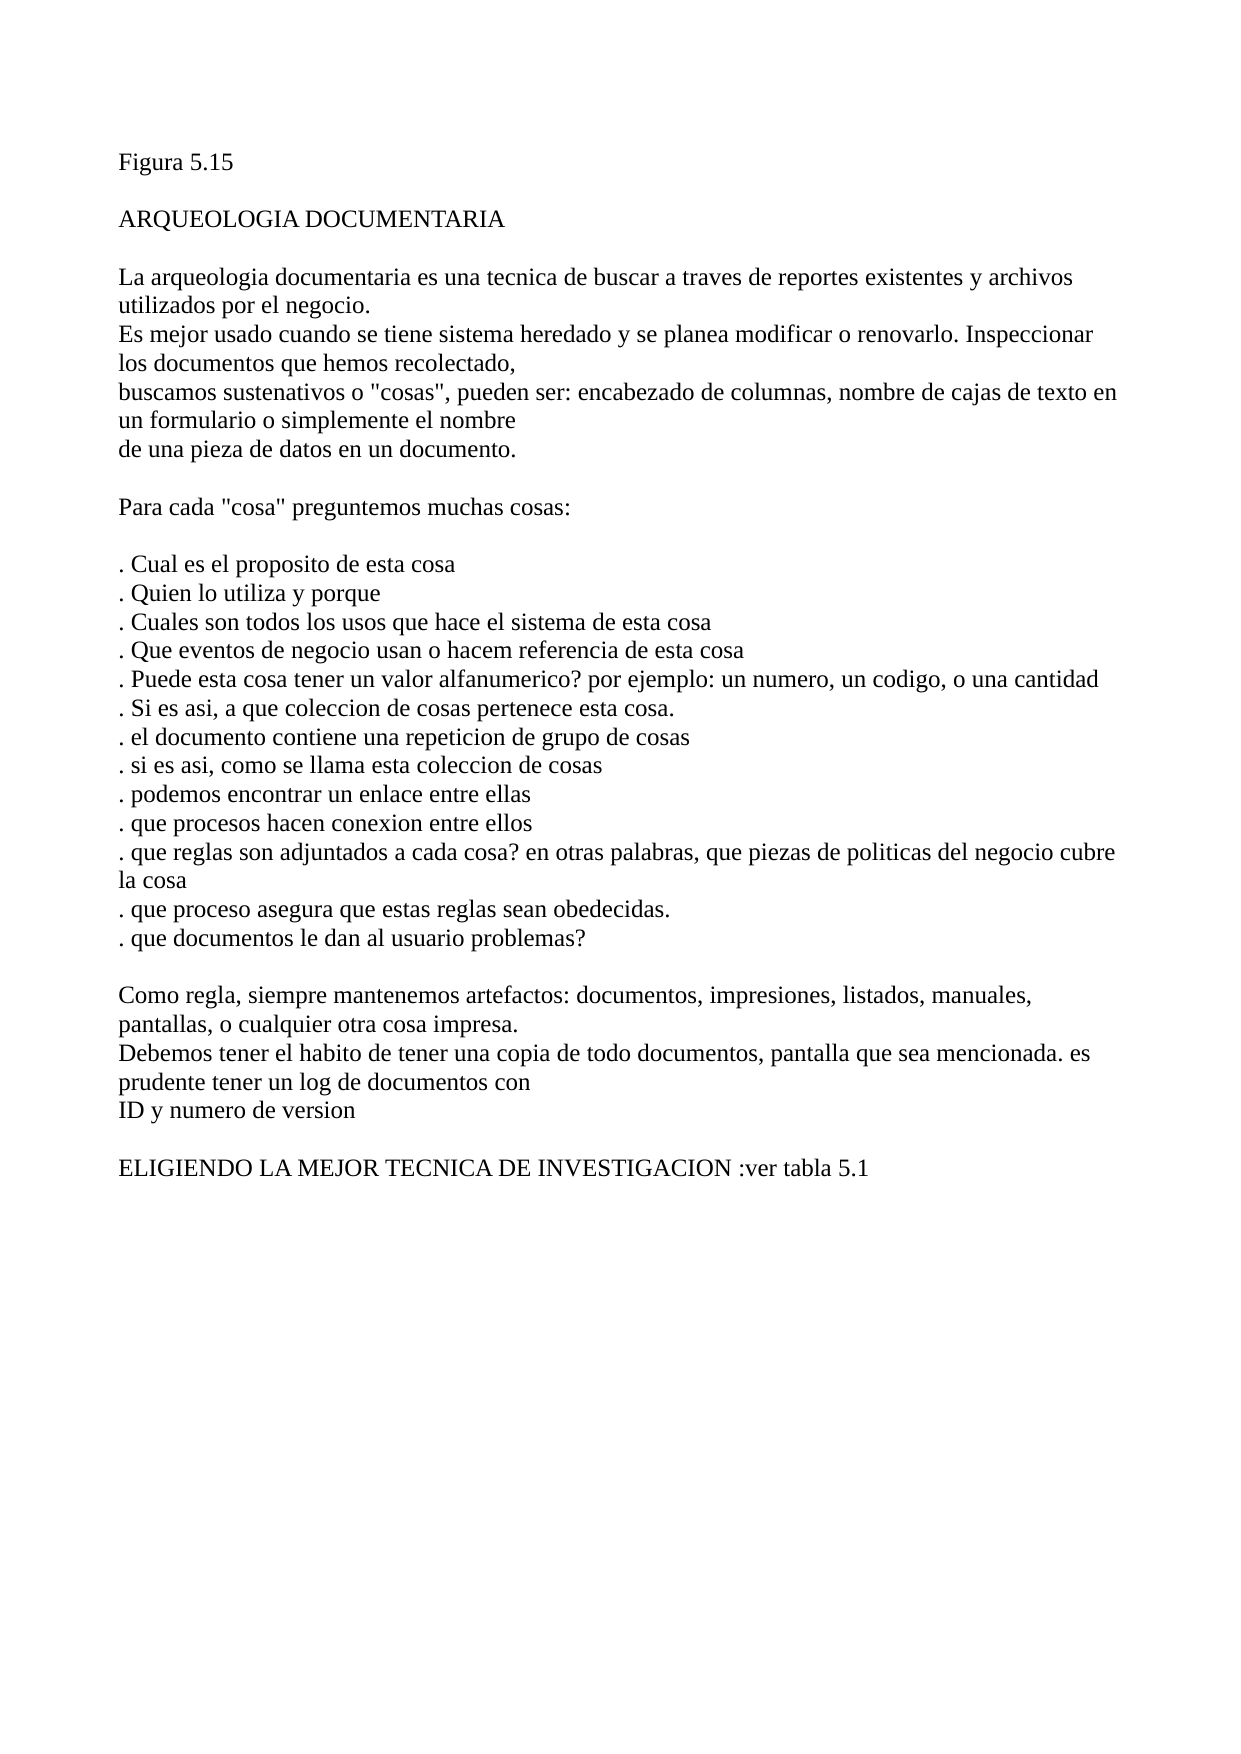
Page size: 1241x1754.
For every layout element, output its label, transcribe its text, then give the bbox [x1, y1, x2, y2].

text . Que eventos de negocio usan o hacem referencia de esta cosa [118, 636, 1122, 664]
text . que procesos hacen conexion entre ellos [118, 808, 1122, 837]
text . Cuales son todos los usos que hace el sistema de esta cosa [118, 607, 1122, 636]
text Debemos tener el habito de tener una copia de todo documentos, pantalla que sea mencionada. es prudente tener un log de documentos con [118, 1038, 1122, 1096]
text . Si es asi, a que coleccion de cosas pertenece esta cosa. [118, 693, 1122, 722]
text . podemos encontrar un enlace entre ellas [118, 779, 1122, 808]
text . Quien lo utiliza y porque [118, 578, 1122, 607]
text Es mejor usado cuando se tiene sistema heredado y se planea modificar o renovarlo. Inspeccionar los documentos que hemos recolectado, [118, 319, 1122, 377]
text Figura 5.15 [118, 147, 1122, 176]
text . que proceso asegura que estas reglas sean obedecidas. [118, 894, 1122, 923]
text Para cada "cosa" preguntemos muchas cosas: [118, 492, 1122, 521]
text . el documento contiene una repeticion de grupo de cosas [118, 722, 1122, 751]
text . si es asi, como se llama esta coleccion de cosas [118, 751, 1122, 779]
text . que documentos le dan al usuario problemas? [118, 923, 1122, 952]
text . Puede esta cosa tener un valor alfanumerico? por ejemplo: un numero, un codigo, o una cantidad [118, 664, 1122, 693]
text ELIGIENDO LA MEJOR TECNICA DE INVESTIGACION :ver tabla 5.1 [118, 1153, 1122, 1182]
text ID y numero de version [118, 1096, 1122, 1124]
text buscamos sustenativos o "cosas", pueden ser: encabezado de columnas, nombre de cajas de texto en un formulario o simplemente el nombre [118, 377, 1122, 434]
text ARQUEOLOGIA DOCUMENTARIA [118, 204, 1122, 233]
text . Cual es el proposito de esta cosa [118, 549, 1122, 578]
text La arqueologia documentaria es una tecnica de buscar a traves de reportes existentes y archivos utilizados por el negocio. [118, 262, 1122, 319]
text Como regla, siempre mantenemos artefactos: documentos, impresiones, listados, manuales, pantallas, o cualquier otra cosa impresa. [118, 981, 1122, 1038]
text de una pieza de datos en un documento. [118, 434, 1122, 463]
text . que reglas son adjuntados a cada cosa? en otras palabras, que piezas de politicas del negocio cubre la cosa [118, 837, 1122, 894]
